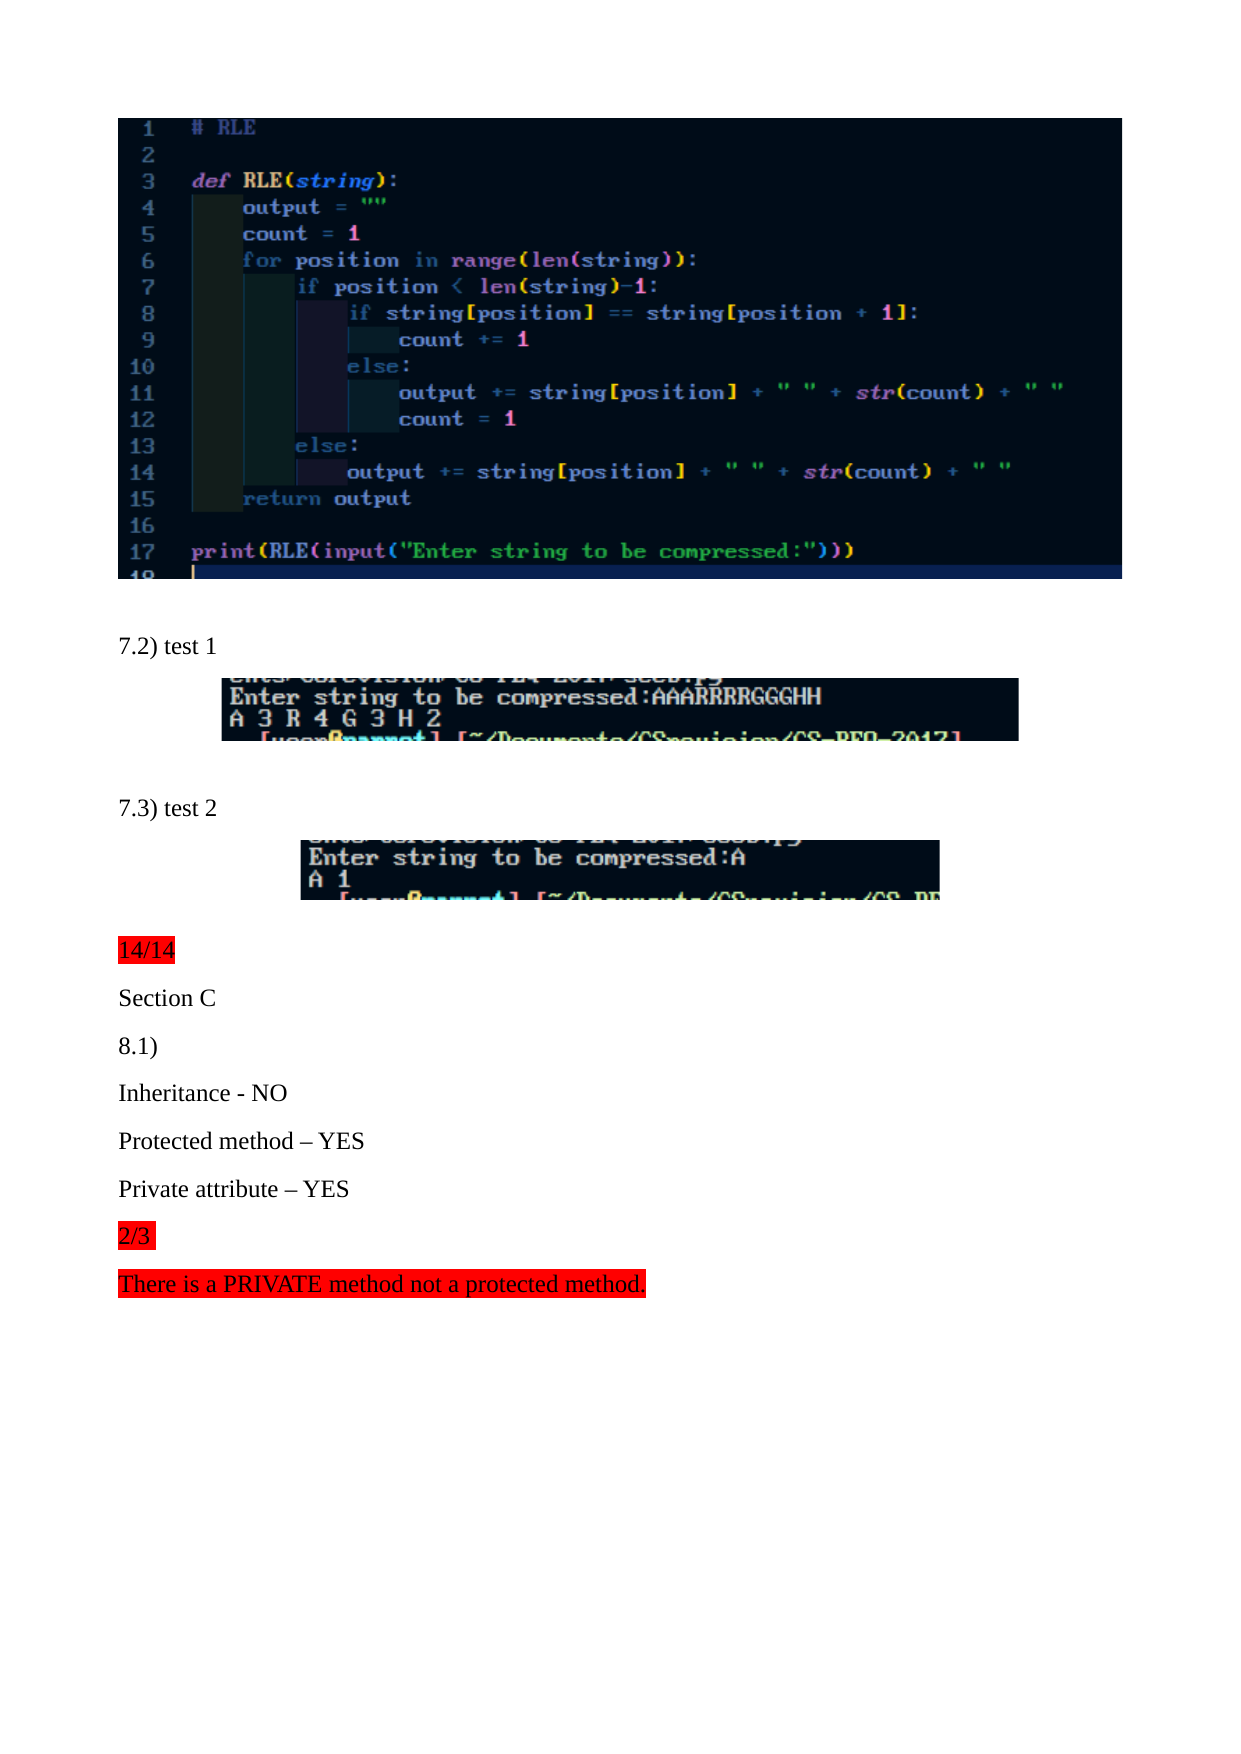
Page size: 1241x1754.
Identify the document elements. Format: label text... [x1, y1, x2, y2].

text 2/3 [156, 1221, 1122, 1250]
picture [221, 678, 1019, 741]
text There is a PRIVATE method not a protected method. [646, 1269, 1122, 1298]
text 7.2) test 1 [118, 631, 1122, 659]
picture [118, 118, 1123, 579]
text 7.3) test 2 [118, 793, 1122, 822]
text 14/14 [175, 936, 1122, 964]
text 8.1) [118, 1031, 1122, 1059]
text Protected method – YES [118, 1126, 1122, 1155]
text Private attribute – YES [118, 1174, 1122, 1202]
text Section C [118, 983, 1122, 1012]
text Inheritance - NO [118, 1078, 1122, 1107]
picture [300, 840, 940, 900]
